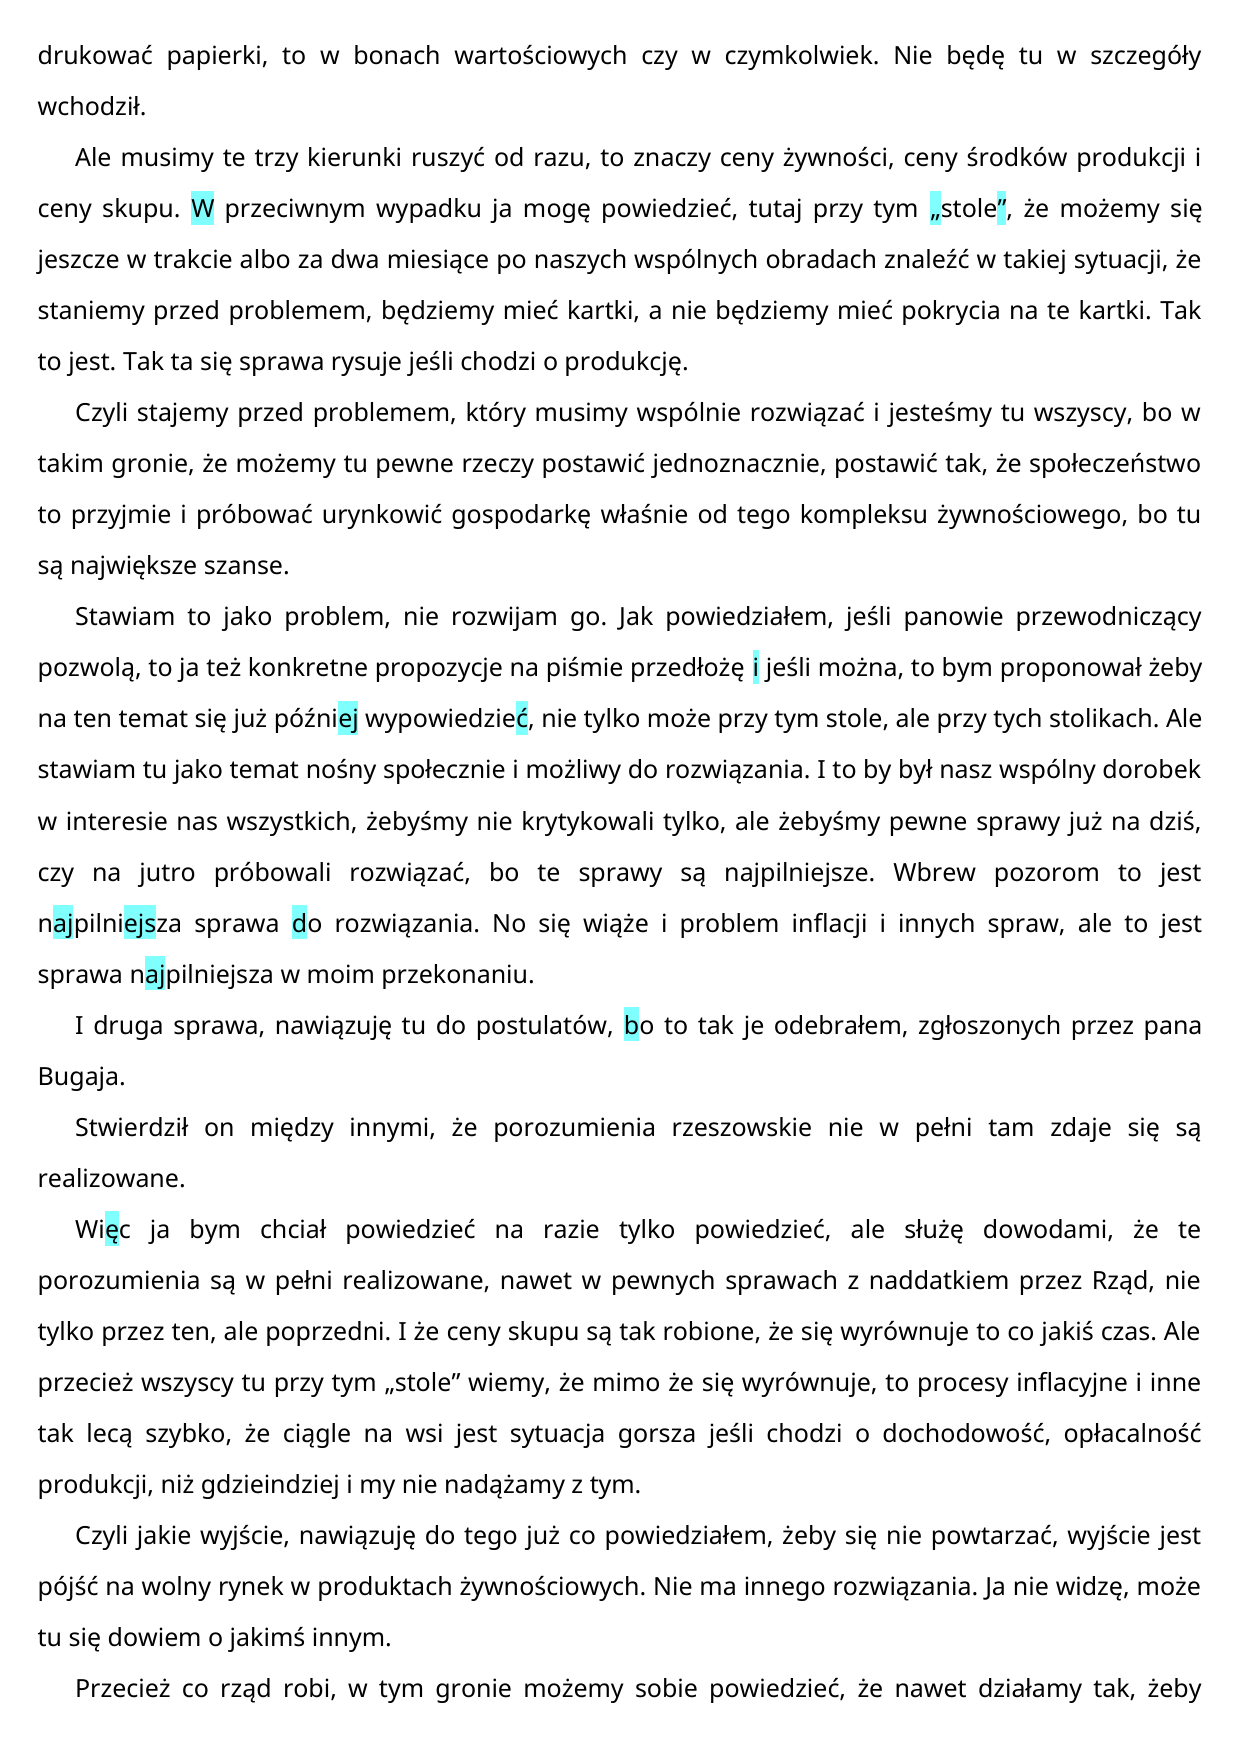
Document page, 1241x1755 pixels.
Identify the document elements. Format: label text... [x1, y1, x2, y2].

text Stawiam to jako problem, nie rozwijam go. Jak powiedziałem, jeśli panowie przewodniczący pozwolą, to ja też konkretne propozycje na piśmie przedłożę i jeśli można, to bym proponował żeby na ten temat się już później wypowiedzieć, nie tylko może przy tym stole, ale przy tych stolikach. Ale stawiam tu jako temat nośny społecznie i możliwy do rozwiązania. I to by był nasz wspólny dorobek w interesie nas wszystkich, żebyśmy nie krytykowali tylko, ale żebyśmy pewne sprawy już na dziś, czy na jutro próbowali rozwiązać, bo te sprawy są najpilniejsze. Wbrew pozorom to jest najpilniejsza sprawa do rozwiązania. No się wiąże i problem inflacji i innych spraw, ale to jest sprawa najpilniejsza w moim przekonaniu. [37, 599, 1203, 990]
text Więc ja bym chciał powiedzieć na razie tylko powiedzieć, ale służę dowodami, że te porozumienia są w pełni realizowane, nawet w pewnych sprawach z naddatkiem przez Rząd, nie tylko przez ten, ale poprzedni. I że ceny skupu są tak robione, że się wyrównuje to co jakiś czas. Ale przecież wszyscy tu przy tym „stole” wiemy, że mimo że się wyrównuje, to procesy inflacyjne i inne tak lecą szybko, że ciągle na wsi jest sytuacja gorsza jeśli chodzi o dochodowość, opłacalność produkcji, niż gdzieindziej i my nie nadążamy z tym. [37, 1211, 1203, 1501]
text Czyli stajemy przed problemem, który musimy wspólnie rozwiązać i jesteśmy tu wszyscy, bo w takim gronie, że możemy tu pewne rzeczy postawić jednoznacznie, postawić tak, że społeczeństwo to przyjmie i próbować urynkowić gospodarkę właśnie od tego kompleksu żywnościowego, bo tu są największe szanse. [37, 395, 1203, 582]
text Przecież co rząd robi, w tym gronie możemy sobie powiedzieć, że nawet działamy tak, żeby [37, 1671, 1203, 1705]
text I druga sprawa, nawiązuję tu do postulatów, bo to tak je odebrałem, zgłoszonych przez pana Bugaja. [37, 1007, 1203, 1092]
text Stwierdził on między innymi, że porozumienia rzeszowskie nie w pełni tam zdaje się są realizowane. [37, 1109, 1203, 1194]
text drukować papierki, to w bonach wartościowych czy w czymkolwiek. Nie będę tu w szczegóły wchodził. [37, 37, 1203, 123]
text Ale musimy te trzy kierunki ruszyć od razu, to znaczy ceny żywności, ceny środków produkcji i ceny skupu. W przeciwnym wypadku ja mogę powiedzieć, tutaj przy tym „stole”, że możemy się jeszcze w trakcie albo za dwa miesiące po naszych wspólnych obradach znaleźć w takiej sytuacji, że staniemy przed problemem, będziemy mieć kartki, a nie będziemy mieć pokrycia na te kartki. Tak to jest. Tak ta się sprawa rysuje jeśli chodzi o produkcję. [37, 139, 1203, 378]
text Czyli jakie wyjście, nawiązuję do tego już co powiedziałem, żeby się nie powtarzać, wyjście jest pójść na wolny rynek w produktach żywnościowych. Nie ma innego rozwiązania. Ja nie widzę, może tu się dowiem o jakimś innym. [37, 1518, 1203, 1654]
